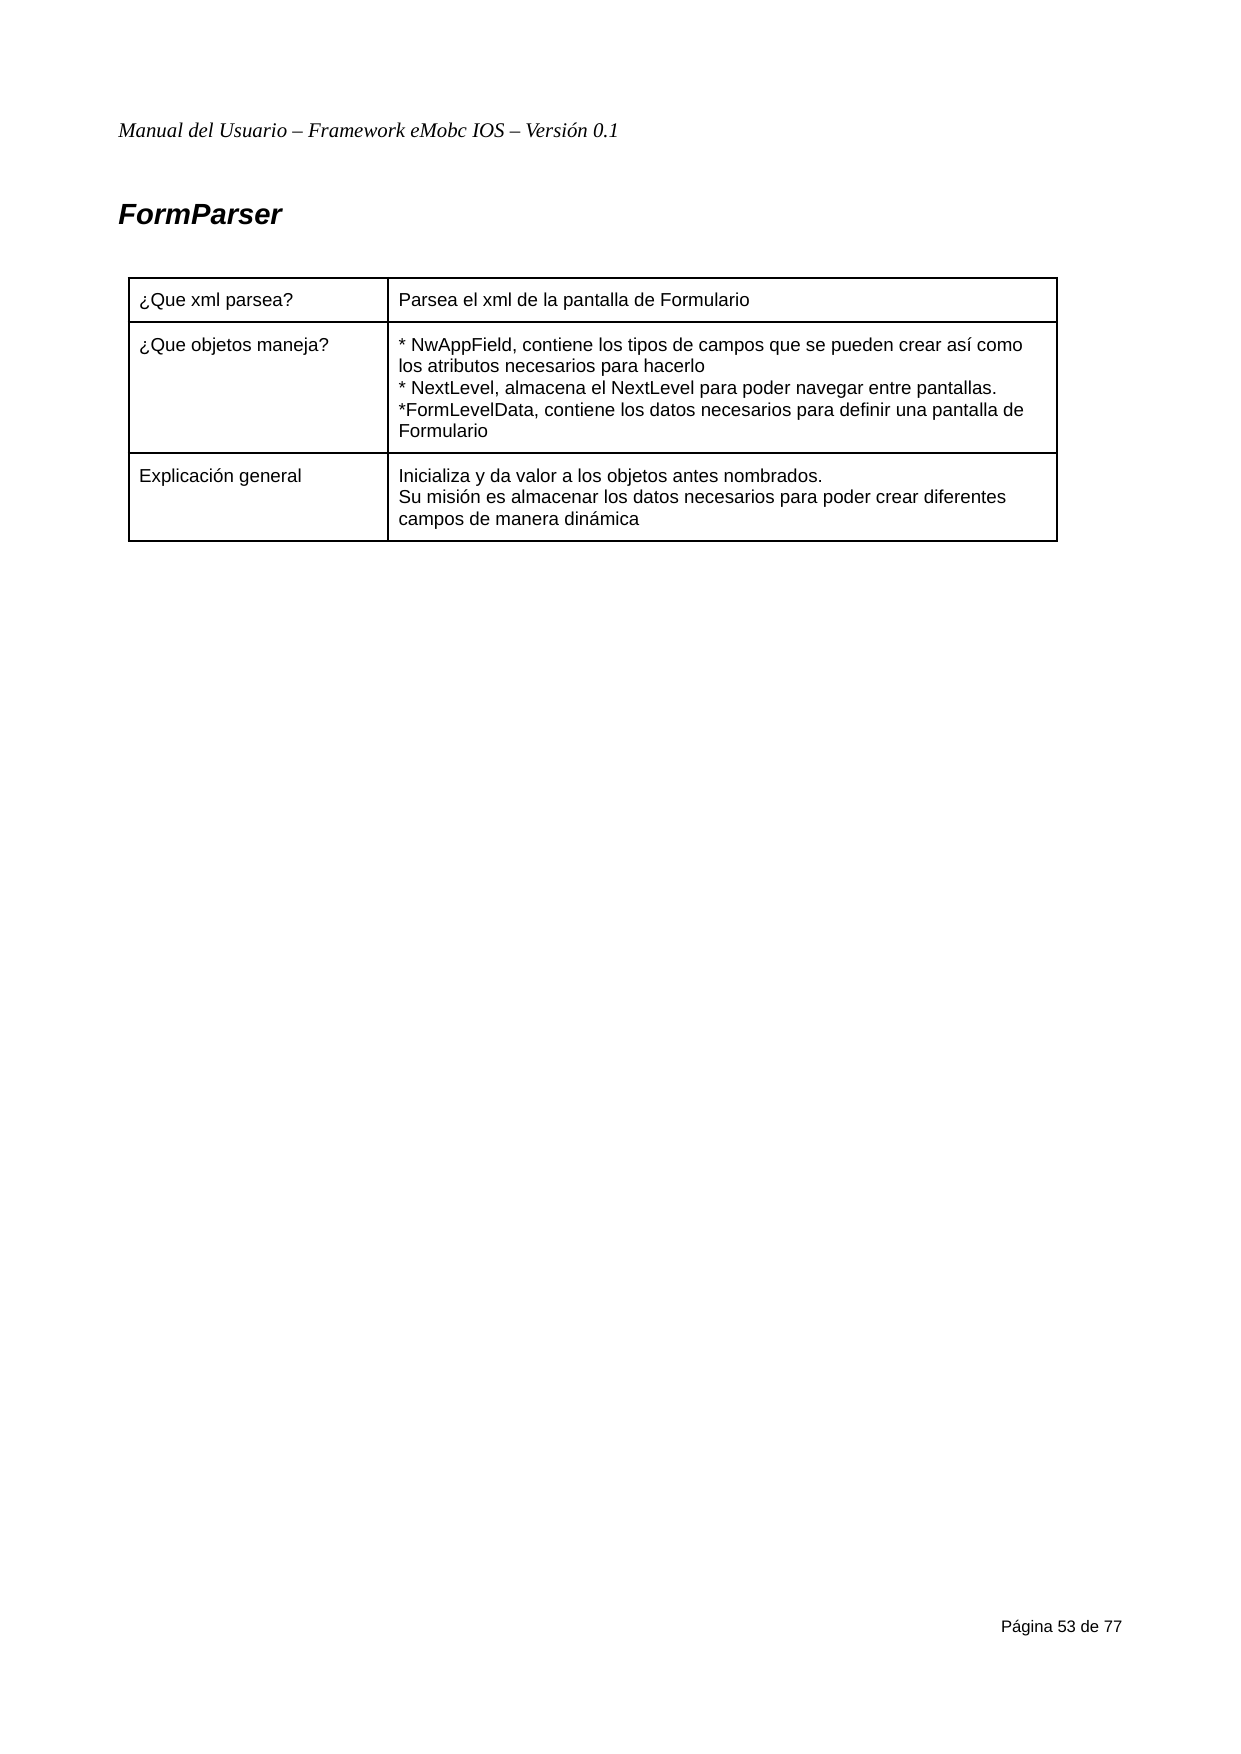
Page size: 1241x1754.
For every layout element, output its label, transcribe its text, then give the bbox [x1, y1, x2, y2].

table_header Parsea el xml de la pantalla de Formulario [389, 279, 1056, 321]
table_cell ¿Que objetos maneja? [130, 323, 387, 452]
table_cell Explicación general [130, 454, 387, 539]
subtitle FormParser [118, 197, 1122, 230]
table_cell Inicializa y da valor a los objetos antes nombrados. Su misión es almacenar los datos necesarios para poder crear diferentes campos de manera dinámica [389, 454, 1056, 539]
table_cell * NwAppField, contiene los tipos de campos que se pueden crear así como los atributos necesarios para hacerlo * NextLevel, almacena el NextLevel para poder navegar entre pantallas. *FormLevelData, contiene los datos necesarios para definir una pantalla de Formulario [389, 323, 1056, 452]
table_header ¿Que xml parsea? [130, 279, 387, 321]
